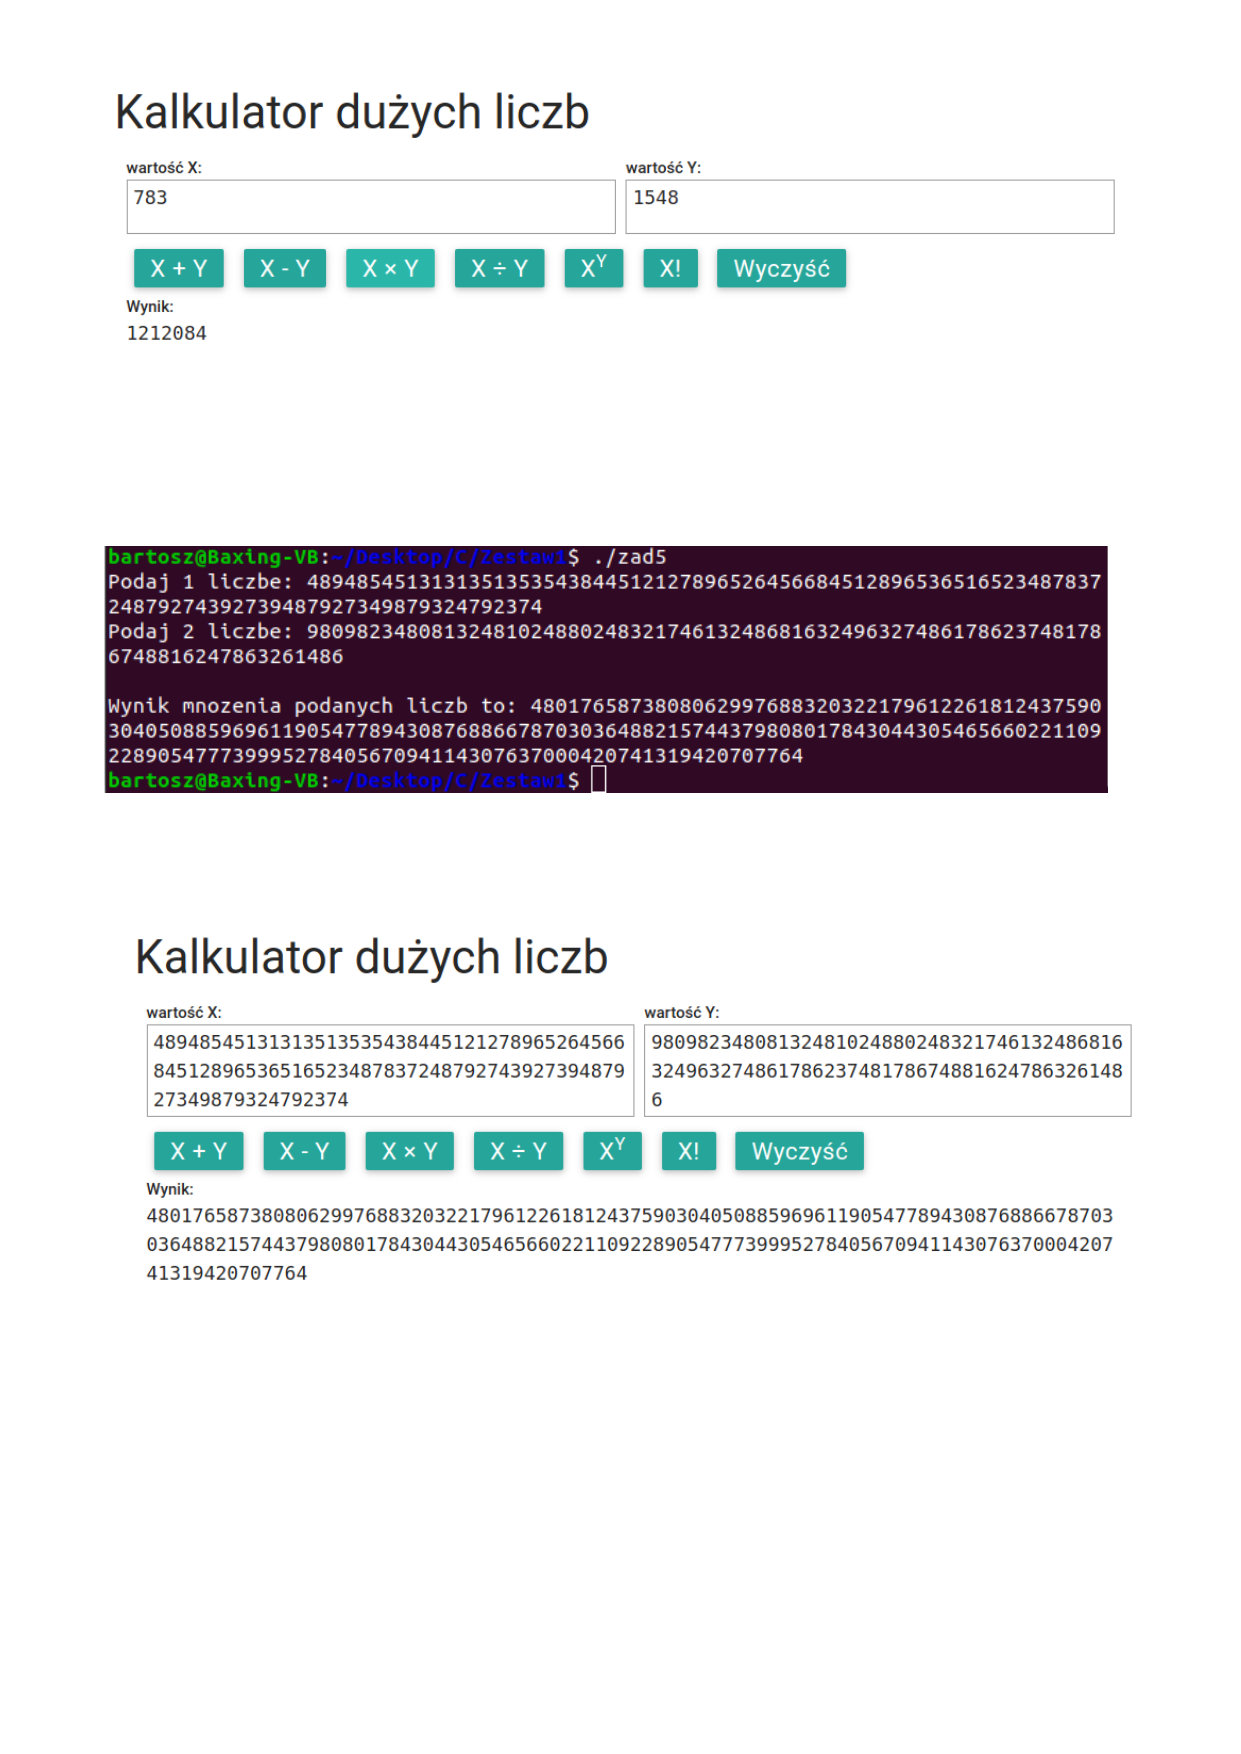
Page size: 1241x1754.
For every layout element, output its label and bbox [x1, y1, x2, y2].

picture [132, 935, 1137, 1300]
picture [114, 91, 1119, 359]
picture [104, 546, 1108, 793]
